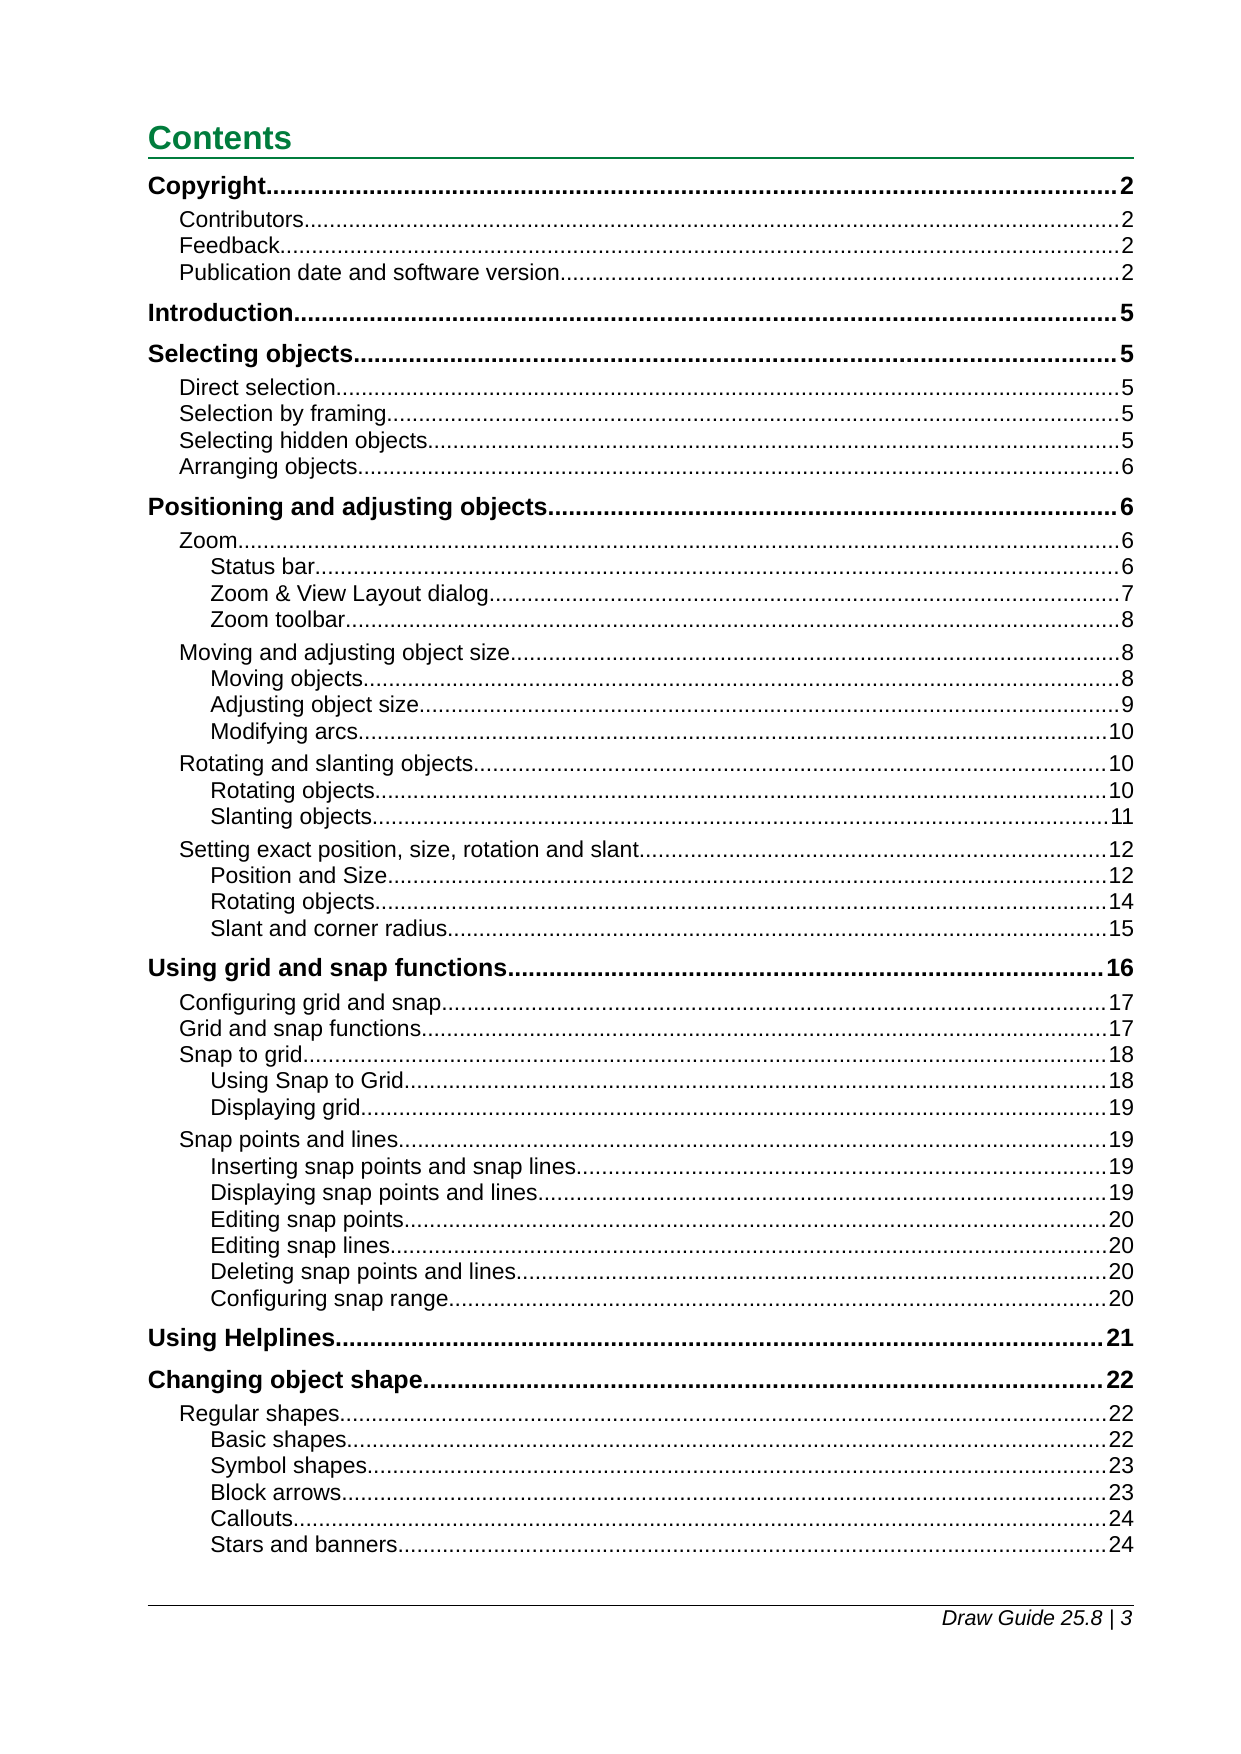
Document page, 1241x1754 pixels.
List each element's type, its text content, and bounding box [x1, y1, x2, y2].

text Regular shapes 22 [179, 1400, 1134, 1426]
text Feedback 2 [179, 232, 1134, 259]
text Arranging objects 6 [179, 453, 1134, 479]
text Selecting objects 5 [148, 339, 1134, 368]
text Rotating objects 14 [210, 888, 1134, 914]
text Rotating and slanting objects 10 [179, 750, 1134, 777]
text Adjusting object size 9 [210, 691, 1134, 718]
text Contributors 2 [179, 206, 1134, 232]
text Moving objects 8 [210, 665, 1134, 691]
text Copyright 2 [148, 171, 1134, 200]
text Displaying snap points and lines 19 [210, 1179, 1134, 1206]
text Grid and snap functions 17 [179, 1015, 1134, 1041]
text Position and Size 12 [210, 862, 1134, 888]
text Introduction 5 [148, 298, 1134, 326]
text Zoom toolbar 8 [210, 606, 1134, 632]
text Using Snap to Grid 18 [210, 1067, 1134, 1094]
text Configuring snap range 20 [210, 1284, 1134, 1311]
text Direct selection 5 [179, 374, 1134, 400]
text Zoom & View Layout dialog 7 [210, 579, 1134, 606]
text Moving and adjusting object size 8 [179, 638, 1134, 665]
text Editing snap lines 20 [210, 1232, 1134, 1258]
text Snap to grid 18 [179, 1041, 1134, 1067]
text Slanting objects 11 [210, 803, 1134, 829]
text Changing object shape 22 [148, 1365, 1134, 1393]
text Rotating objects 10 [210, 777, 1134, 803]
text Inserting snap points and snap lines 19 [210, 1153, 1134, 1179]
text Zoom 6 [179, 527, 1134, 553]
text Configuring grid and snap 17 [179, 988, 1134, 1015]
text Editing snap points 20 [210, 1206, 1134, 1232]
text Slant and corner radius 15 [210, 914, 1134, 941]
text Publication date and software version 2 [179, 259, 1134, 285]
text Setting exact position, size, rotation and slant 12 [179, 836, 1134, 862]
text Basic shapes 22 [210, 1426, 1134, 1452]
text Block arrows 23 [210, 1479, 1134, 1505]
text Modifying arcs 10 [210, 718, 1134, 744]
subtitle Contents [148, 118, 1134, 157]
text Selection by framing 5 [179, 400, 1134, 427]
text Displaying grid 19 [210, 1094, 1134, 1120]
text Snap points and lines 19 [179, 1126, 1134, 1153]
text Stars and banners 24 [210, 1531, 1134, 1558]
text Callouts 24 [210, 1505, 1134, 1531]
text Status bar 6 [210, 553, 1134, 579]
text Using grid and snap functions 16 [148, 953, 1134, 982]
text Selecting hidden objects 5 [179, 427, 1134, 453]
text Positioning and adjusting objects 6 [148, 492, 1134, 521]
text Symbol shapes 23 [210, 1452, 1134, 1479]
text Using Helplines 21 [148, 1323, 1134, 1352]
text Deleting snap points and lines 20 [210, 1258, 1134, 1284]
